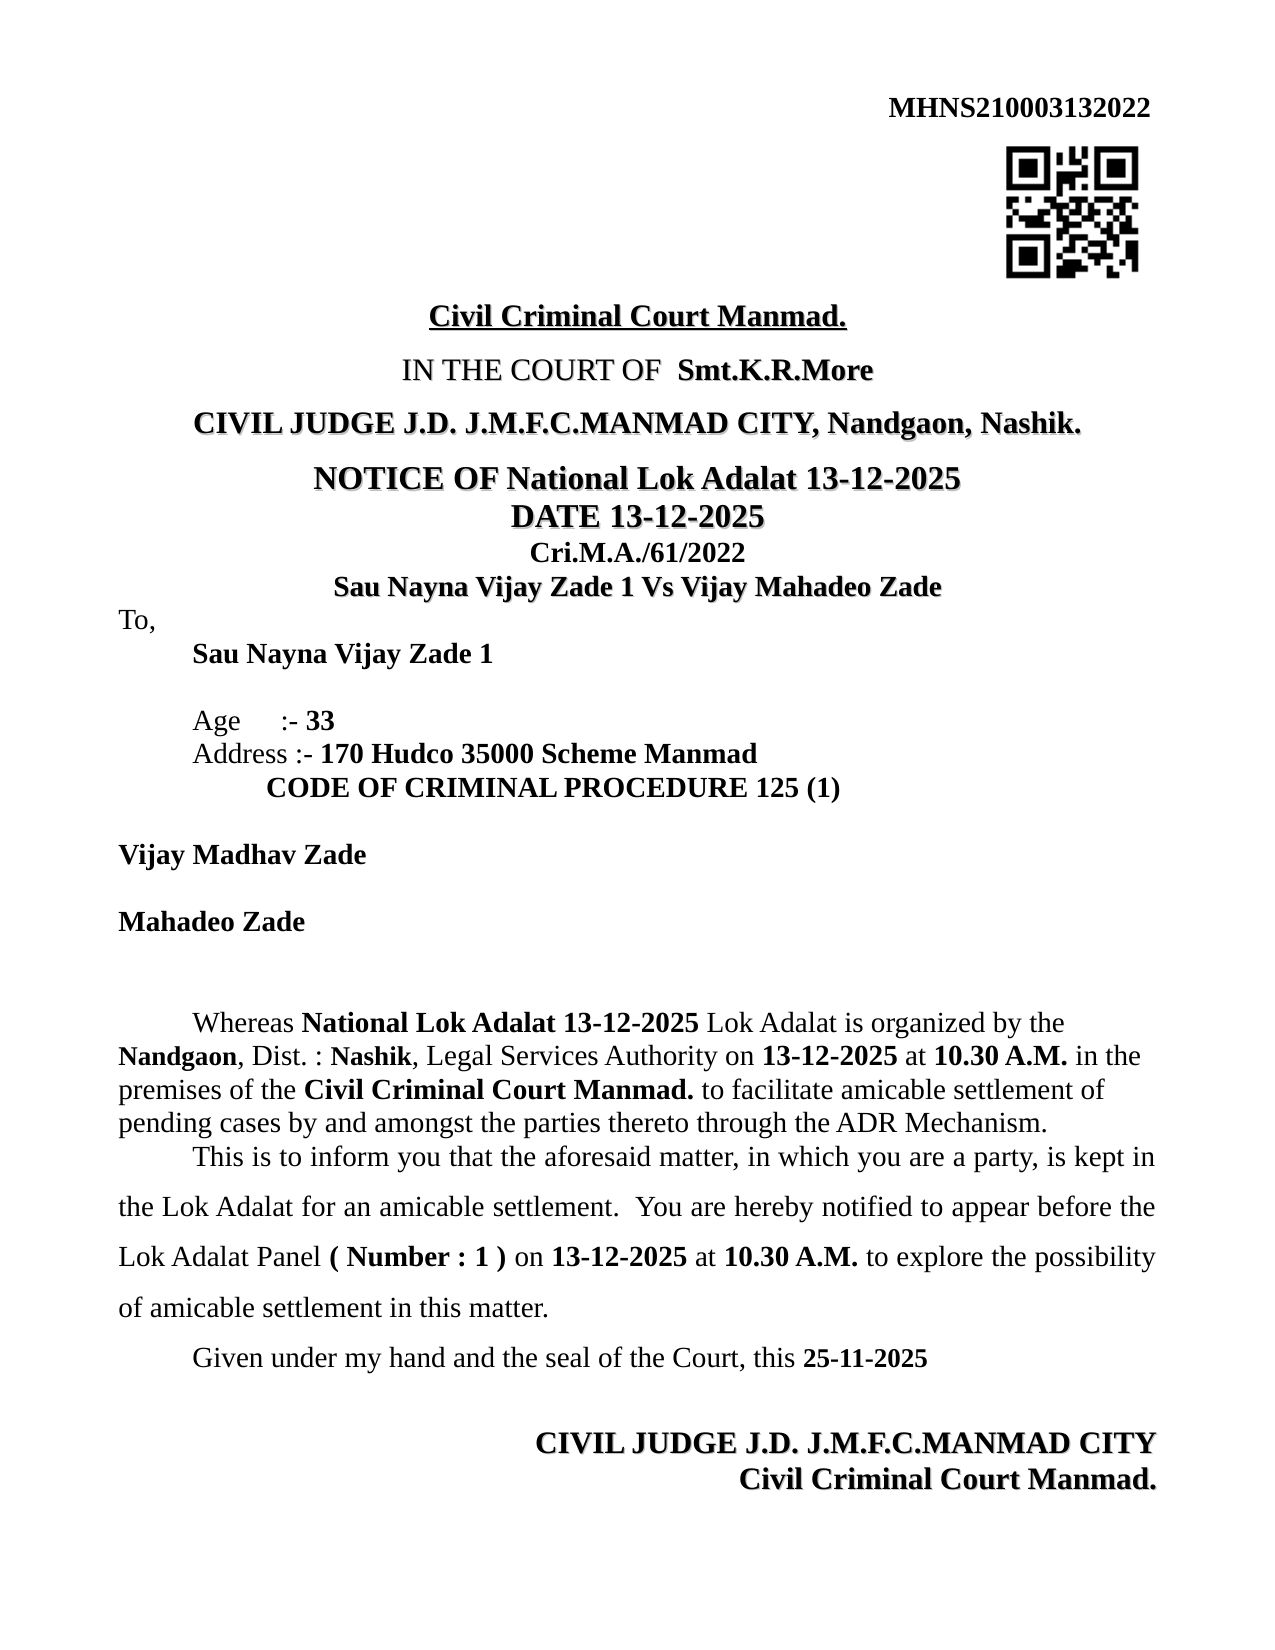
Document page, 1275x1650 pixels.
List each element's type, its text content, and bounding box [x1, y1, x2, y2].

text Whereas National Lok Adalat 13-12-2025 Lok Adalat is organized by the Nandgaon, Dist. : Nashik, Legal Services Authority on 13-12-2025 at 10.30 A.M. in the premises of the Civil Criminal Court Manmad. to facilitate amicable settlement of pending cases by and amongst the parties thereto through the ADR Mechanism. [118, 1005, 1157, 1139]
text CIVIL JUDGE J.D. J.M.F.C.MANMAD CITY, Nandgaon, Nashik. [118, 404, 1157, 441]
text Civil Criminal Court Manmad. [118, 297, 1157, 333]
text Age :- 33 [118, 703, 1157, 736]
text CODE OF CRIMINAL PROCEDURE 125 (1) [118, 770, 1157, 803]
text DATE 13-12-2025 [118, 497, 1157, 535]
text Address :- 170 Hudco 35000 Scheme Manmad [118, 736, 1157, 770]
text IN THE COURT OF Smt.K.R.More [118, 351, 1157, 387]
text Cri.M.A./61/2022 [118, 535, 1157, 569]
text Given under my hand and the seal of the Court, this 25-11-2025 [118, 1340, 1157, 1374]
text This is to inform you that the aforesaid matter, in which you are a party, is kept in the Lok Adalat for an amicable settlement. You are hereby notified to appear before the Lok Adalat Panel ( Number : 1 ) on 13-12-2025 at 10.30 A.M. to explore the possibility of amicable settlement in this matter. [118, 1139, 1157, 1323]
text To, [118, 602, 1157, 636]
table_cell [864, 130, 1156, 297]
text Civil Criminal Court Manmad. [118, 1460, 1157, 1496]
table_header MHNS210003132022 [864, 85, 1156, 129]
text Sau Nayna Vijay Zade 1 Vs Vijay Mahadeo Zade [118, 569, 1157, 602]
text CIVIL JUDGE J.D. J.M.F.C.MANMAD CITY [118, 1424, 1157, 1460]
picture [994, 134, 1151, 291]
text NOTICE OF National Lok Adalat 13-12-2025 [118, 458, 1157, 497]
text Vijay Madhav Zade [118, 837, 1157, 871]
text Sau Nayna Vijay Zade 1 [118, 636, 1157, 669]
text Mahadeo Zade [118, 904, 1157, 938]
